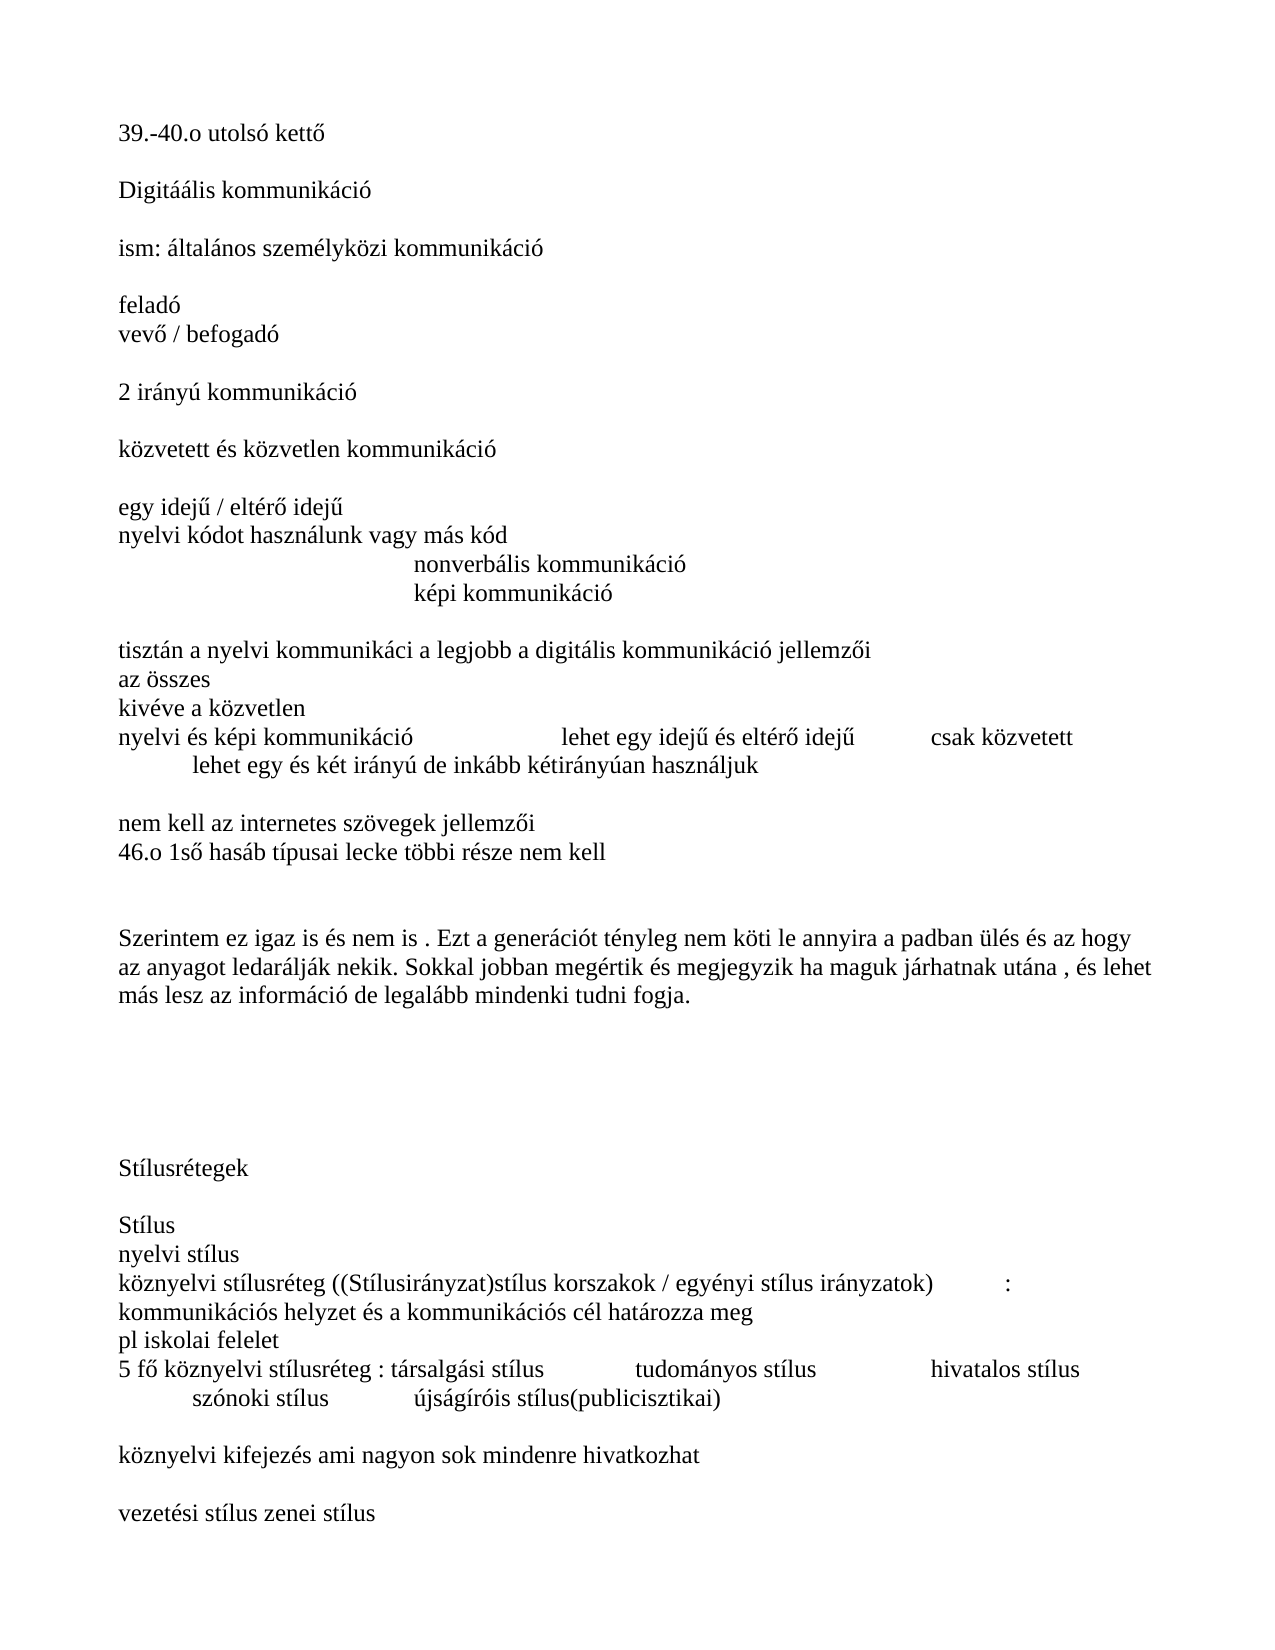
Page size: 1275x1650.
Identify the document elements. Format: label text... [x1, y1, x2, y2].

text nonverbális kommunikáció [118, 549, 1157, 578]
text 5 fő köznyelvi stílusréteg : társalgási stílus tudományos stílus hivatalos stílus szónoki stílus újságíróis stílus(publicisztikai) [118, 1354, 1157, 1412]
text egy idejű / eltérő idejű [118, 492, 1157, 521]
text az összes [118, 664, 1157, 693]
text nyelvi stílus [118, 1239, 1157, 1268]
text köznyelvi kifejezés ami nagyon sok mindenre hivatkozhat [118, 1441, 1157, 1469]
text nem kell az internetes szövegek jellemzői [118, 808, 1157, 837]
text tisztán a nyelvi kommunikáci a legjobb a digitális kommunikáció jellemzői [118, 636, 1157, 664]
text 39.-40.o utolsó kettő [118, 118, 1157, 147]
text vevő / befogadó [118, 319, 1157, 348]
text 2 irányú kommunikáció [118, 377, 1157, 406]
text pl iskolai felelet [118, 1326, 1157, 1354]
text Szerintem ez igaz is és nem is . Ezt a generációt tényleg nem köti le annyira a padban ülés és az hogy az anyagot ledarálják nekik. Sokkal jobban megértik és megjegyzik ha maguk járhatnak utána , és lehet más lesz az információ de legalább mindenki tudni fogja. [118, 923, 1157, 1009]
text nyelvi kódot használunk vagy más kód [118, 521, 1157, 549]
text köznyelvi stílusréteg ((Stílusirányzat)stílus korszakok / egyényi stílus irányzatok) : kommunikációs helyzet és a kommunikációs cél határozza meg [118, 1268, 1157, 1326]
text ism: általános személyközi kommunikáció [118, 233, 1157, 262]
text 46.o 1ső hasáb típusai lecke többi része nem kell [118, 837, 1157, 866]
text nyelvi és képi kommunikáció lehet egy idejű és eltérő idejű csak közvetett lehet egy és két irányú de inkább kétirányúan használjuk [118, 722, 1157, 779]
text közvetett és közvetlen kommunikáció [118, 434, 1157, 463]
text Stílusrétegek [118, 1153, 1157, 1182]
text kivéve a közvetlen [118, 693, 1157, 722]
text képi kommunikáció [118, 578, 1157, 607]
text feladó [118, 291, 1157, 319]
text Digitáális kommunikáció [118, 176, 1157, 204]
text Stílus [118, 1211, 1157, 1239]
text vezetési stílus zenei stílus [118, 1498, 1157, 1527]
